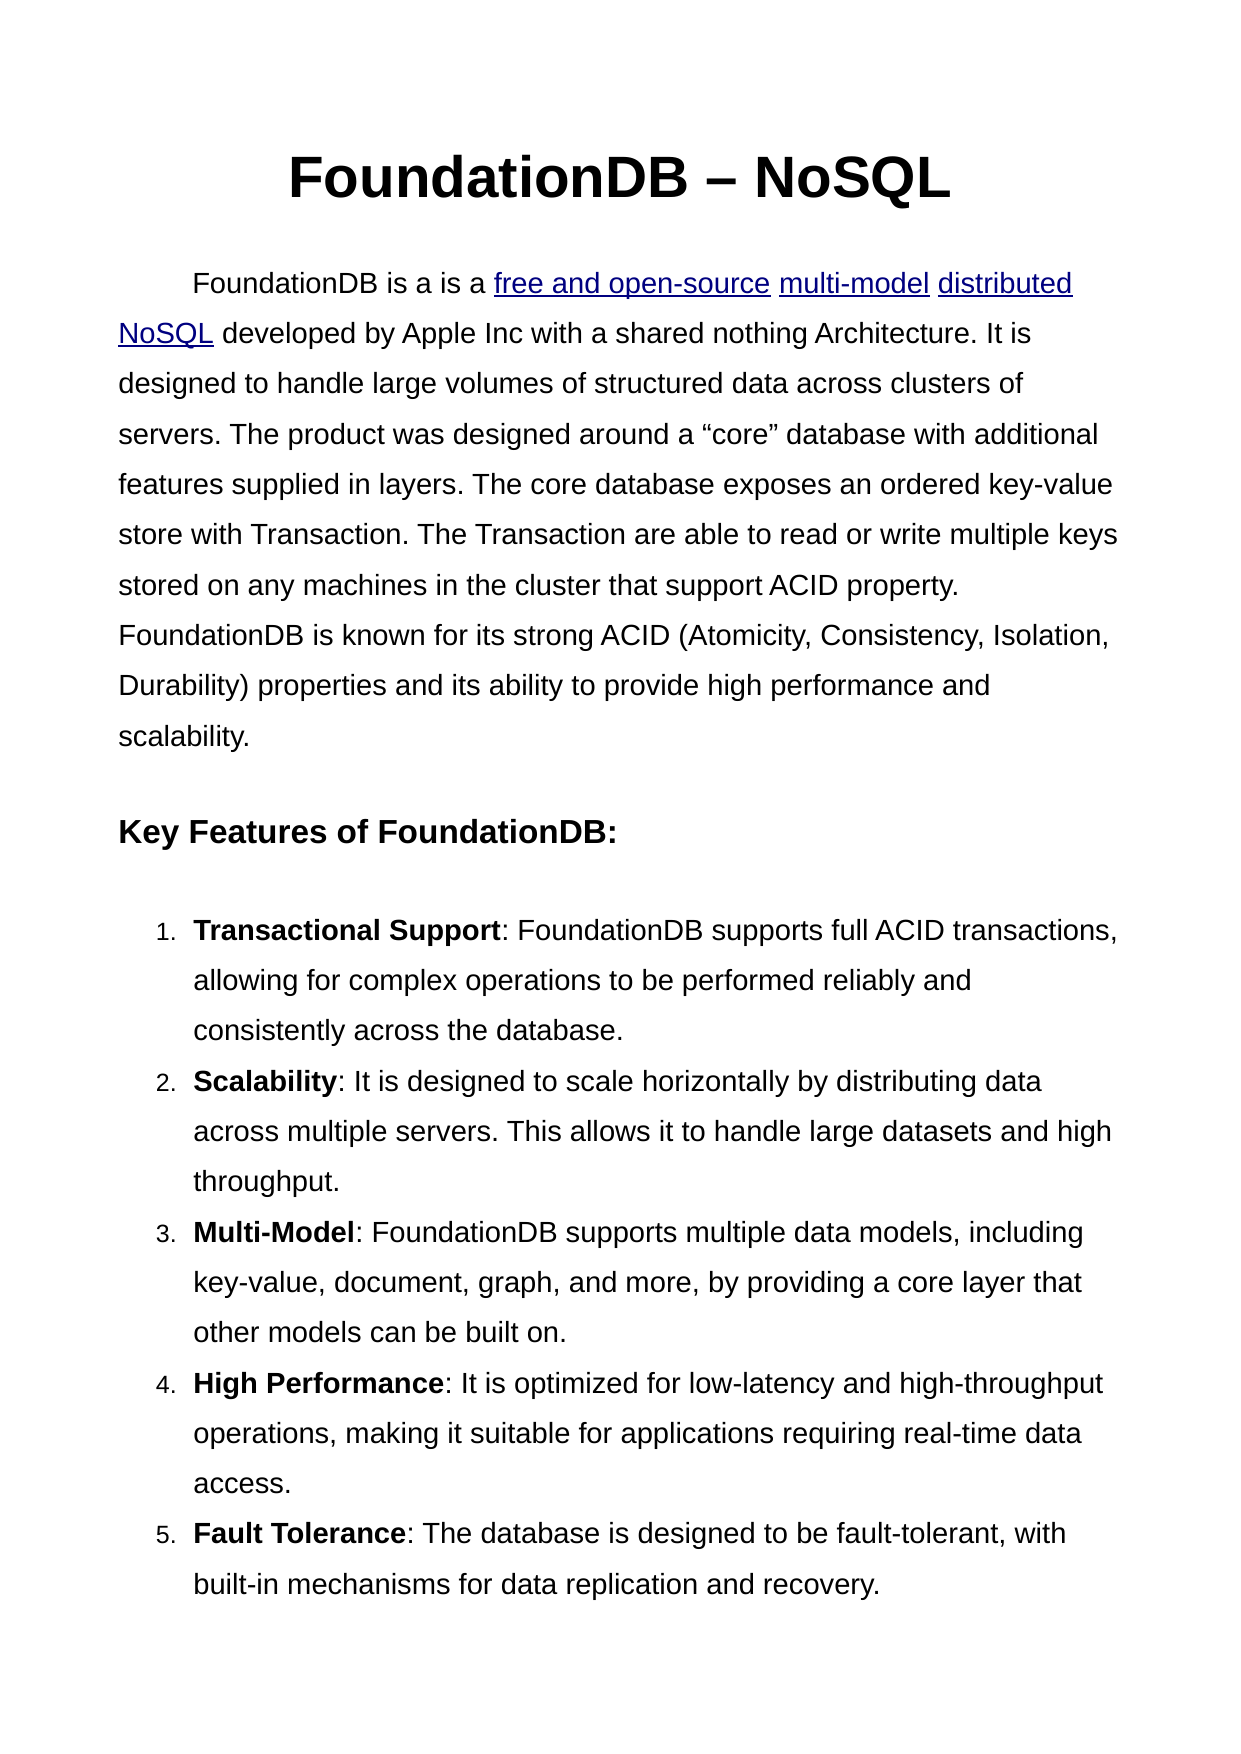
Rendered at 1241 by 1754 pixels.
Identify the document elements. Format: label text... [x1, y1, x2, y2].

text FoundationDB is a is a free and open-source multi-model distributed NoSQL developed by Apple Inc with a shared nothing Architecture. It is designed to handle large volumes of structured data across clusters of servers. The product was designed around a “core” database with additional features supplied in layers. The core database exposes an ordered key-value store with Transaction. The Transaction are able to read or write multiple keys stored on any machines in the cluster that support ACID property. FoundationDB is known for its strong ACID (Atomicity, Consistency, Isolation, Durability) properties and its ability to provide high performance and scalability. [118, 266, 1122, 752]
title FoundationDB – NoSQL [118, 143, 1122, 210]
list Scalability: It is designed to scale horizontally by distributing data across multiple servers. This allows it to handle large datasets and high throughput. [156, 1064, 1122, 1198]
list High Performance: It is optimized for low-latency and high-throughput operations, making it suitable for applications requiring real-time data access. [156, 1366, 1122, 1500]
text Key Features of FoundationDB: [118, 812, 1122, 851]
list Multi-Model: FoundationDB supports multiple data models, including key-value, document, graph, and more, by providing a core layer that other models can be built on. [156, 1215, 1122, 1349]
list Transactional Support: FoundationDB supports full ACID transactions, allowing for complex operations to be performed reliably and consistently across the database. [156, 913, 1122, 1047]
list Fault Tolerance: The database is designed to be fault-tolerant, with built-in mechanisms for data replication and recovery. [156, 1517, 1122, 1600]
